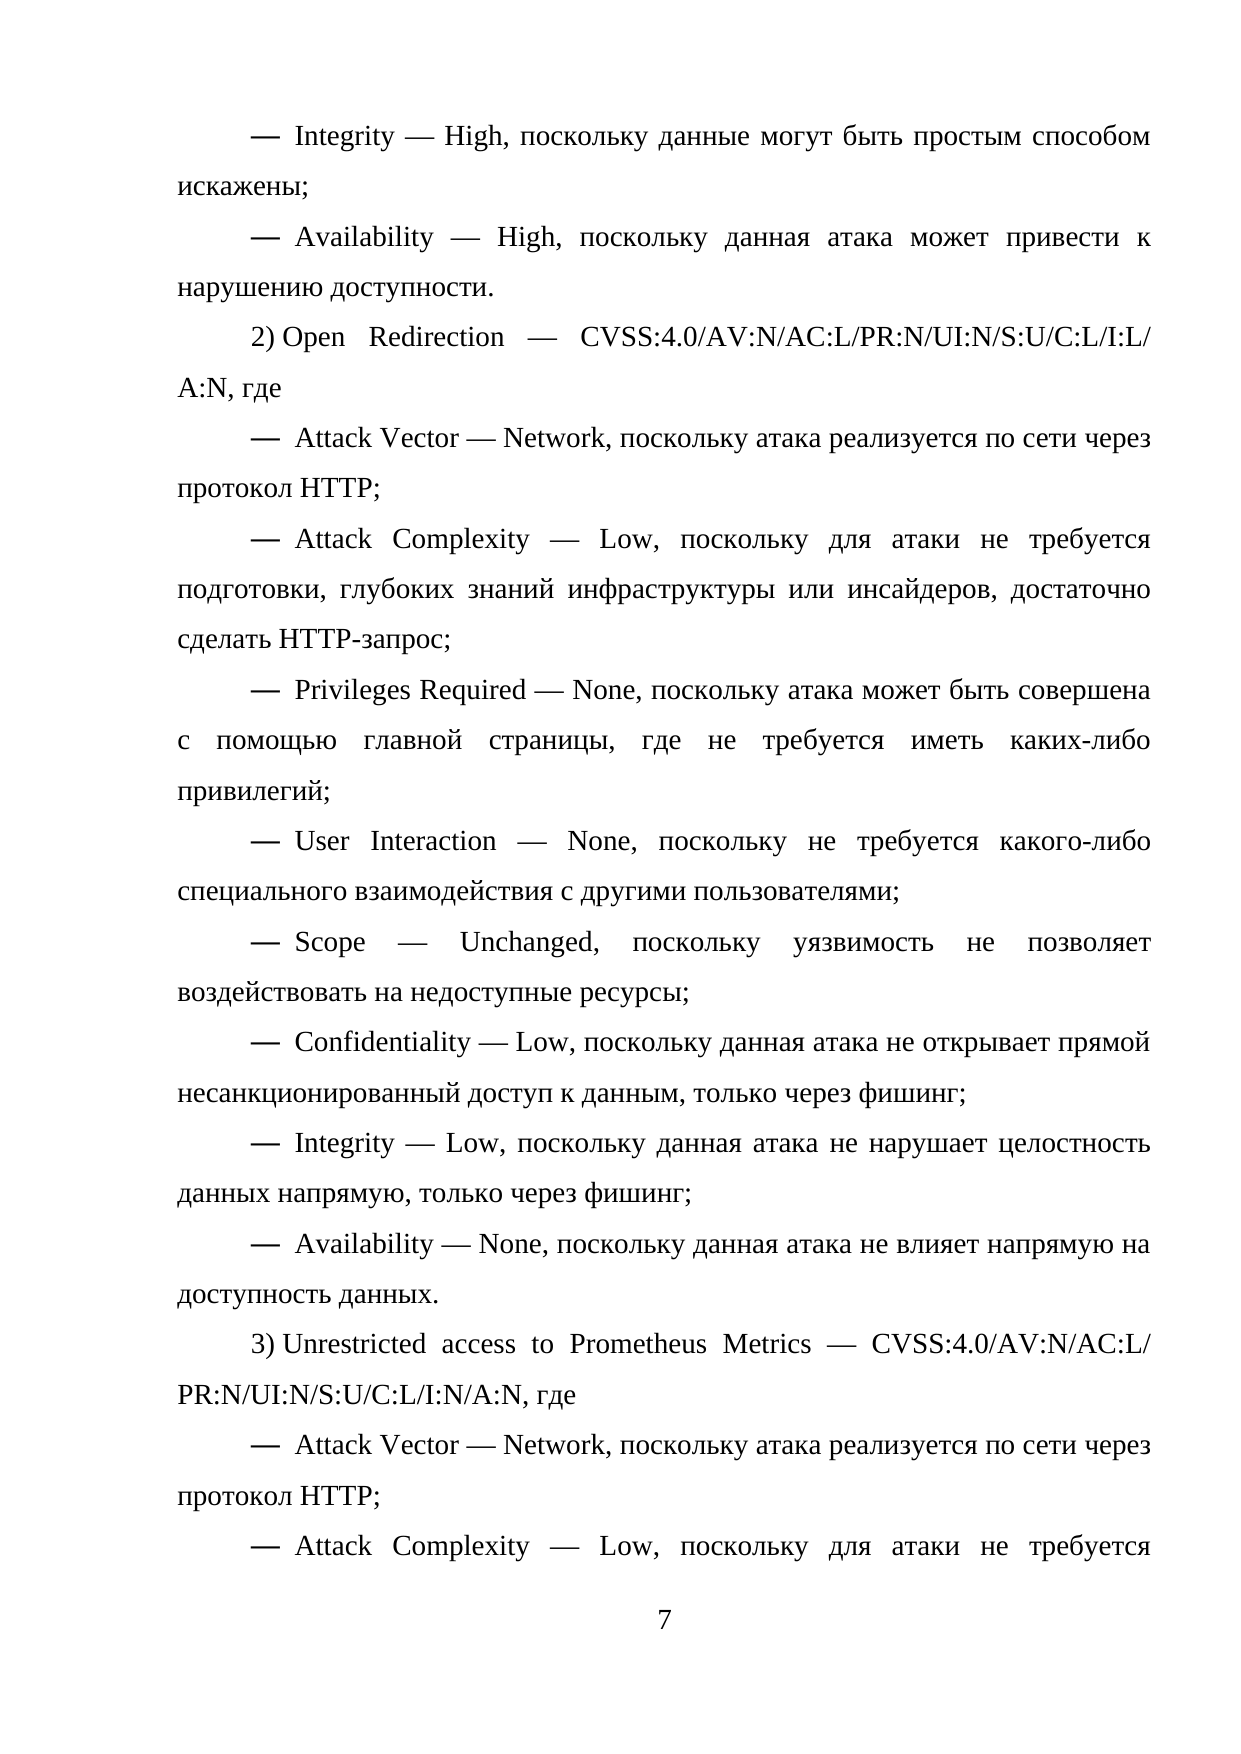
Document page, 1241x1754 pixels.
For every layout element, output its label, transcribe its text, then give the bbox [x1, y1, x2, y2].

list Unrestricted access to Prometheus Metrics — CVSS:4.0/AV:N/AC:L/ PR:N/UI:N/S:U/C:L/I:N/A:N, где [177, 1327, 1152, 1411]
list Attack Complexity — Low, поскольку для атаки не требуется [177, 1528, 1152, 1562]
list Integrity — Low, поскольку данная атака не нарушает целостность данных напрямую, только через фишинг; [177, 1125, 1152, 1209]
list Confidentiality — Low, поскольку данная атака не открывает прямой несанкционированный доступ к данным, только через фишинг; [177, 1024, 1152, 1108]
list Attack Vector — Network, поскольку атака реализуется по сети через протокол HTTP; [177, 420, 1152, 504]
list Open Redirection — CVSS:4.0/AV:N/AC:L/PR:N/UI:N/S:U/C:L/I:L/ A:N, где [177, 319, 1152, 403]
list Privileges Required — None, поскольку атака может быть совершена с помощью главной страницы, где не требуется иметь каких-либо привилегий; [177, 672, 1152, 806]
list Scope — Unchanged, поскольку уязвимость не позволяет воздействовать на недоступные ресурсы; [177, 924, 1152, 1008]
list Attack Complexity — Low, поскольку для атаки не требуется подготовки, глубоких знаний инфраструктуры или инсайдеров, достаточно сделать HTTP-запрос; [177, 521, 1152, 655]
list User Interaction — None, поскольку не требуется какого-либо специального взаимодействия с другими пользователями; [177, 823, 1152, 907]
list Availability — High, поскольку данная атака может привести к нарушению доступности. [177, 219, 1152, 303]
list Integrity — High, поскольку данные могут быть простым способом искажены; [177, 118, 1152, 202]
list Attack Vector — Network, поскольку атака реализуется по сети через протокол HTTP; [177, 1427, 1152, 1511]
list Availability — None, поскольку данная атака не влияет напрямую на доступность данных. [177, 1226, 1152, 1310]
